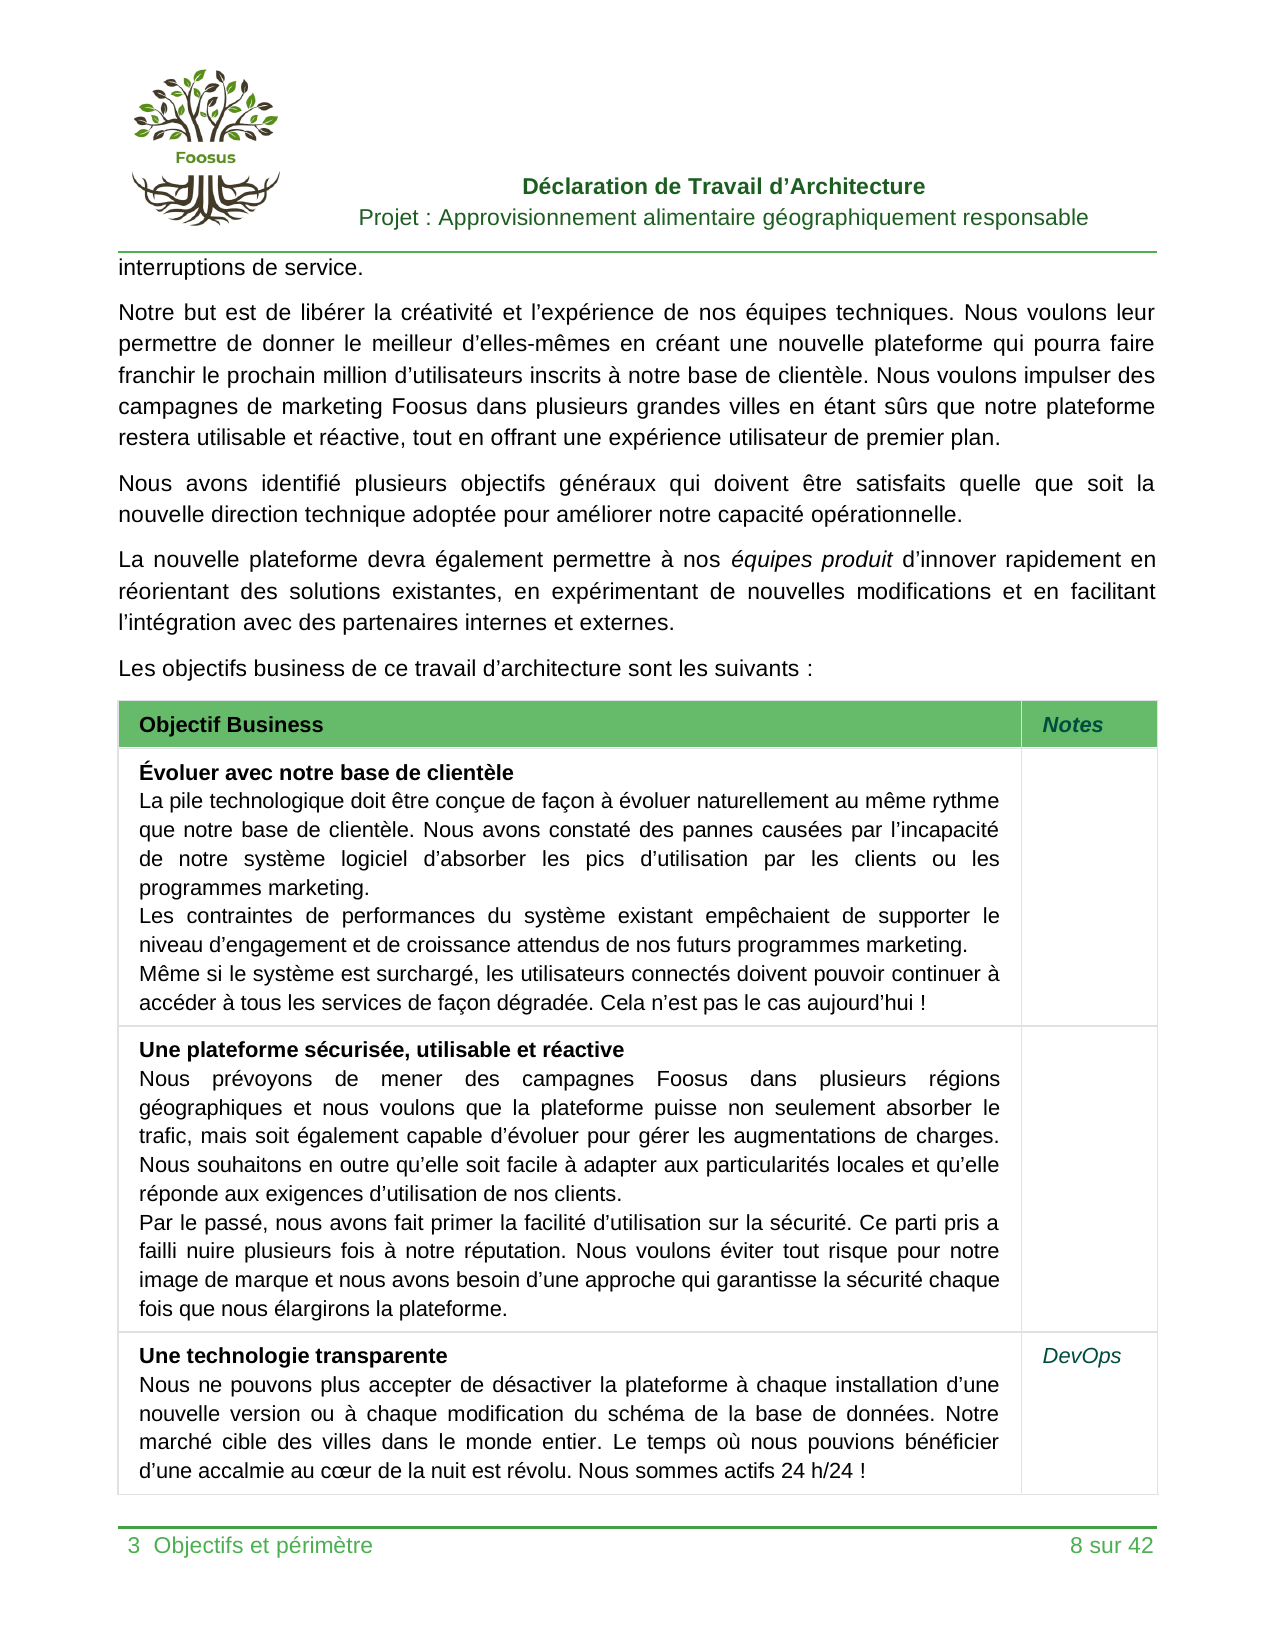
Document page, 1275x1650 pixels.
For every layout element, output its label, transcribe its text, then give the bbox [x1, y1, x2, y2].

table_cell Évoluer avec notre base de clientèle La pile technologique doit être conçue de façon à évoluer naturellement au même rythme que notre base de clientèle. Nous avons constaté des pannes causées par l’incapacité de notre système logiciel d’absorber les pics d’utilisation par les clients ou les programmes marketing. Les contraintes de performances du système existant empêchaient de supporter le niveau d’engagement et de croissance attendus de nos futurs programmes marketing. Même si le système est surchargé, les utilisateurs connectés doivent pouvoir continuer à accéder à tous les services de façon dégradée. Cela n’est pas le cas aujourd’hui ! [119, 749, 1021, 1025]
table_cell [1022, 749, 1157, 1025]
table_cell Une technologie transparente Nous ne pouvons plus accepter de désactiver la plateforme à chaque installation d’une nouvelle version ou à chaque modification du schéma de la base de données. Notre marché cible des villes dans le monde entier. Le temps où nous pouvions bénéficier d’une accalmie au cœur de la nuit est révolu. Nous sommes actifs 24 h/24 ! [119, 1333, 1021, 1493]
table_cell DevOps [1022, 1333, 1157, 1493]
table_header Objectif Business [119, 701, 1021, 747]
table_cell Une plateforme sécurisée, utilisable et réactive Nous prévoyons de mener des campagnes Foosus dans plusieurs régions géographiques et nous voulons que la plateforme puisse non seulement absorber le trafic, mais soit également capable d’évoluer pour gérer les augmentations de charges. Nous souhaitons en outre qu’elle soit facile à adapter aux particularités locales et qu’elle réponde aux exigences d’utilisation de nos clients. Par le passé, nous avons fait primer la facilité d’utilisation sur la sécurité. Ce parti pris a failli nuire plusieurs fois à notre réputation. Nous voulons éviter tout risque pour notre image de marque et nous avons besoin d’une approche qui garantisse la sécurité chaque fois que nous élargirons la plateforme. [119, 1027, 1021, 1331]
text interruptions de service. [118, 253, 1157, 280]
text Les objectifs business de ce travail d’architecture sont les suivants : [118, 654, 1157, 681]
table_cell [1022, 1027, 1157, 1331]
text Nous avons identifié plusieurs objectifs généraux qui doivent être satisfaits quelle que soit la nouvelle direction technique adoptée pour améliorer notre capacité opérationnelle. [118, 469, 1157, 527]
text La nouvelle plateforme devra également permettre à nos équipes produit d’innover rapidement en réorientant des solutions existantes, en expérimentant de nouvelles modifications et en facilitant l’intégration avec des partenaires internes et externes. [118, 546, 1157, 635]
picture [123, 64, 288, 231]
table_header Notes [1022, 701, 1157, 747]
text Notre but est de libérer la créativité et l’expérience de nos équipes techniques. Nous voulons leur permettre de donner le meilleur d’elles-mêmes en créant une nouvelle plateforme qui pourra faire franchir le prochain million d’utilisateurs inscrits à notre base de clientèle. Nous voulons impulser des campagnes de marketing Foosus dans plusieurs grandes villes en étant sûrs que notre plateforme restera utilisable et réactive, tout en offrant une expérience utilisateur de premier plan. [118, 299, 1157, 450]
